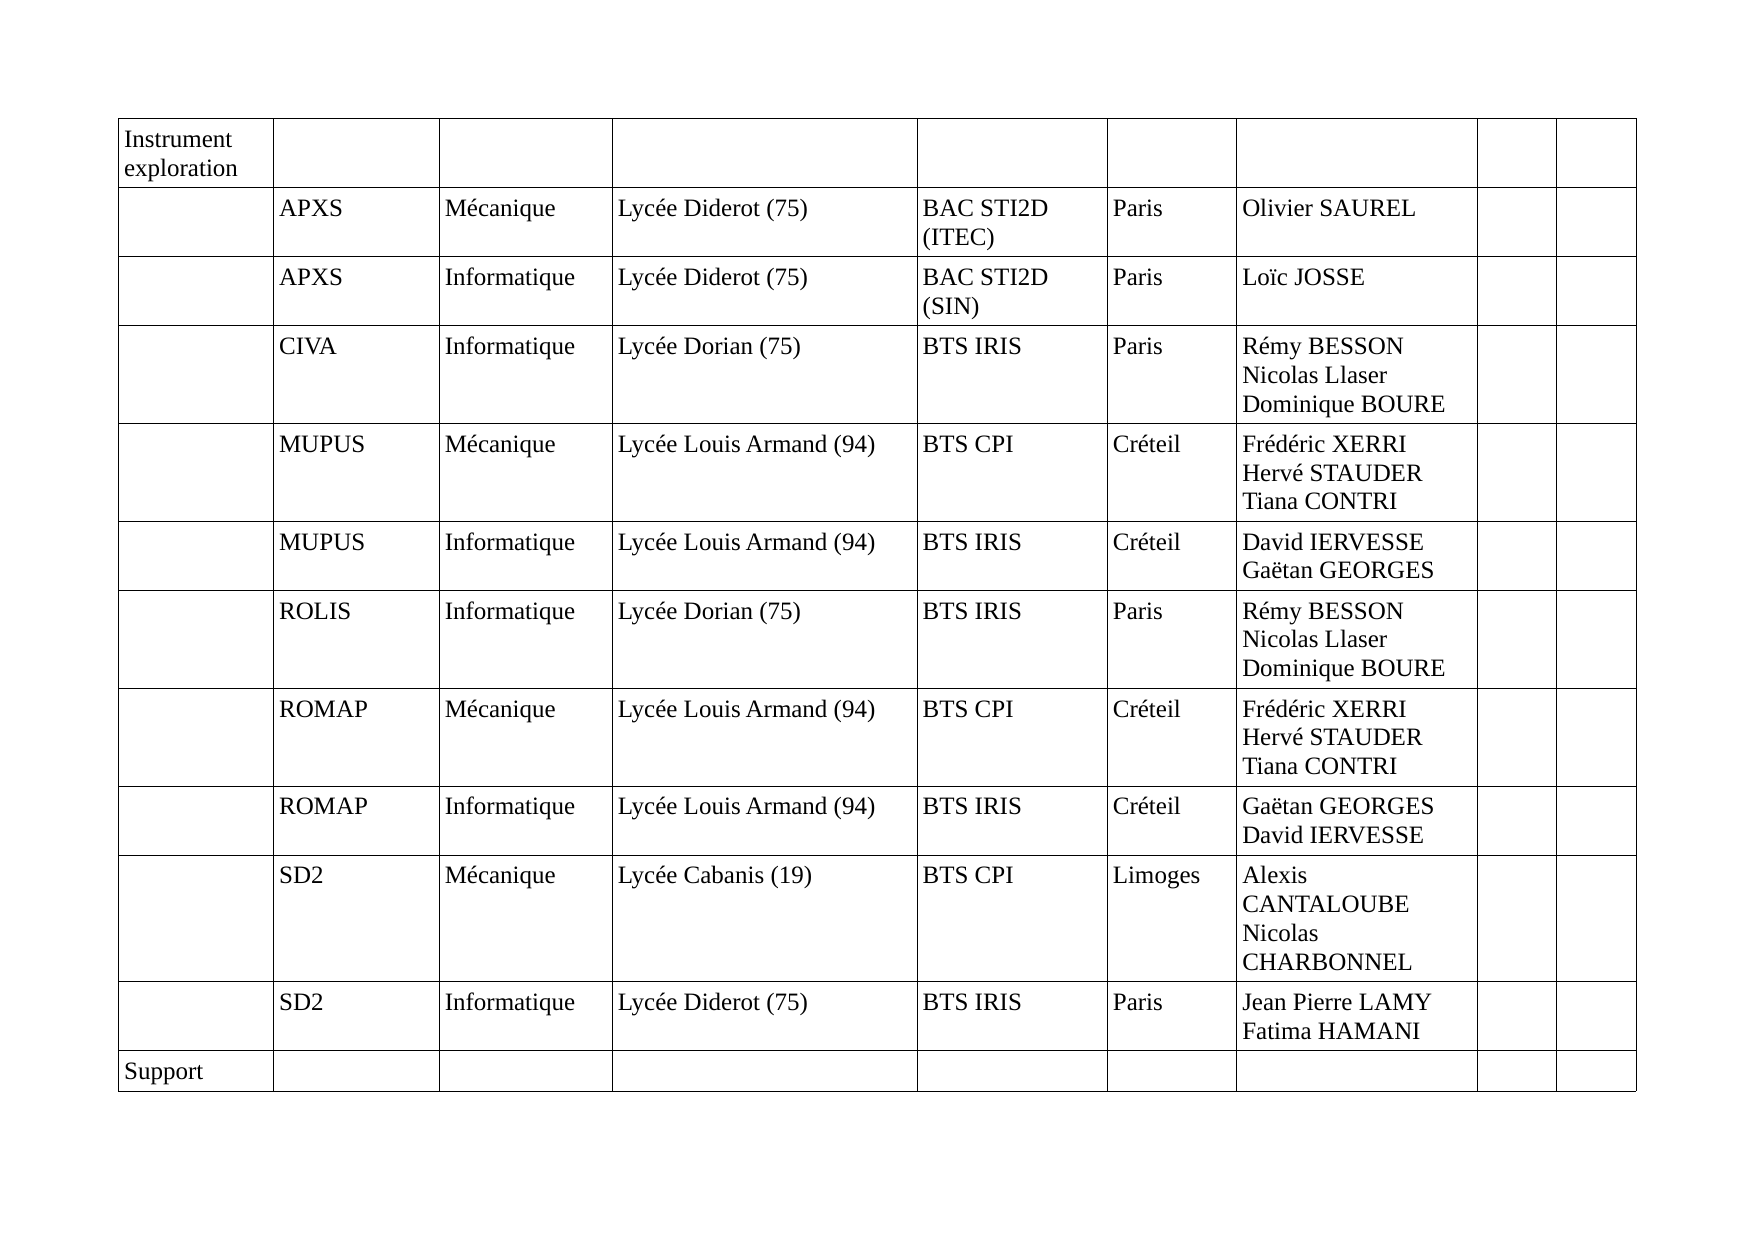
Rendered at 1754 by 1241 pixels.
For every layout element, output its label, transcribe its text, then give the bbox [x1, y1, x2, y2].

table_cell Informatique [440, 257, 612, 325]
table_cell Frédéric XERRI Hervé STAUDER Tiana CONTRI [1237, 424, 1477, 521]
table_cell Lycée Cabanis (19) [613, 856, 917, 981]
table_cell Paris [1108, 326, 1236, 423]
table_cell ROMAP [274, 689, 439, 786]
table_cell Lycée Diderot (75) [613, 982, 917, 1050]
table_cell BTS CPI [918, 856, 1107, 981]
table_cell [119, 787, 273, 855]
table_cell [918, 1051, 1107, 1091]
table_cell [1478, 424, 1556, 521]
table_cell Informatique [440, 326, 612, 423]
table_cell [1557, 787, 1636, 855]
table_cell [119, 591, 273, 688]
table_cell BTS IRIS [918, 326, 1107, 423]
table_cell ROMAP [274, 787, 439, 855]
table_cell SD2 [274, 982, 439, 1050]
table_cell [1557, 982, 1636, 1050]
table_cell Olivier SAUREL [1237, 188, 1477, 256]
table_cell [1478, 689, 1556, 786]
table_cell Loïc JOSSE [1237, 257, 1477, 325]
table_cell APXS [274, 257, 439, 325]
table_cell Paris [1108, 188, 1236, 256]
table_cell [1478, 188, 1556, 256]
table_cell [1478, 257, 1556, 325]
table_cell Créteil [1108, 522, 1236, 590]
table_cell BTS CPI [918, 689, 1107, 786]
table_cell [119, 982, 273, 1050]
table_cell Limoges [1108, 856, 1236, 981]
table_cell Informatique [440, 787, 612, 855]
table_cell Paris [1108, 591, 1236, 688]
table_cell [1557, 591, 1636, 688]
table_cell [1478, 119, 1556, 187]
table_cell [1478, 1051, 1556, 1091]
table_cell Frédéric XERRI Hervé STAUDER Tiana CONTRI [1237, 689, 1477, 786]
table_cell [1478, 591, 1556, 688]
table_cell BTS IRIS [918, 982, 1107, 1050]
table_cell Mécanique [440, 188, 612, 256]
table_cell BAC STI2D (ITEC) [918, 188, 1107, 256]
table_cell Créteil [1108, 689, 1236, 786]
table_cell Lycée Dorian (75) [613, 326, 917, 423]
table_cell [119, 424, 273, 521]
table_cell Mécanique [440, 689, 612, 786]
table_cell Paris [1108, 982, 1236, 1050]
table_cell APXS [274, 188, 439, 256]
table_cell Lycée Dorian (75) [613, 591, 917, 688]
table_cell [613, 1051, 917, 1091]
table_cell [1237, 1051, 1477, 1091]
table_cell Gaëtan GEORGES David IERVESSE [1237, 787, 1477, 855]
table_cell ROLIS [274, 591, 439, 688]
table_cell BTS IRIS [918, 787, 1107, 855]
table_cell [918, 119, 1107, 187]
table_cell BAC STI2D (SIN) [918, 257, 1107, 325]
table_cell [1108, 1051, 1236, 1091]
table_cell [119, 689, 273, 786]
table_cell [1557, 856, 1636, 981]
table_cell Informatique [440, 982, 612, 1050]
table_cell [119, 326, 273, 423]
table_cell [1478, 787, 1556, 855]
table_cell [440, 119, 612, 187]
table_cell BTS CPI [918, 424, 1107, 521]
table_cell [1557, 257, 1636, 325]
table_cell Lycée Louis Armand (94) [613, 787, 917, 855]
table_cell [1478, 522, 1556, 590]
table_cell Lycée Louis Armand (94) [613, 689, 917, 786]
table_cell BTS IRIS [918, 591, 1107, 688]
table_cell Jean Pierre LAMY Fatima HAMANI [1237, 982, 1477, 1050]
table_cell Mécanique [440, 856, 612, 981]
table_cell MUPUS [274, 424, 439, 521]
table_cell Support [119, 1051, 273, 1091]
table_cell Informatique [440, 522, 612, 590]
table_cell [440, 1051, 612, 1091]
table_cell Informatique [440, 591, 612, 688]
table_cell [613, 119, 917, 187]
table_cell [1557, 689, 1636, 786]
table_cell MUPUS [274, 522, 439, 590]
table_cell Créteil [1108, 424, 1236, 521]
table_cell BTS IRIS [918, 522, 1107, 590]
table_cell Rémy BESSON Nicolas Llaser Dominique BOURE [1237, 591, 1477, 688]
table_cell [119, 188, 273, 256]
table_cell Lycée Diderot (75) [613, 257, 917, 325]
table_cell [119, 522, 273, 590]
table_cell Paris [1108, 257, 1236, 325]
table_cell CIVA [274, 326, 439, 423]
table_cell Lycée Louis Armand (94) [613, 424, 917, 521]
table_cell [1108, 119, 1236, 187]
table_cell [1478, 326, 1556, 423]
table_cell Mécanique [440, 424, 612, 521]
table_cell [119, 257, 273, 325]
table_cell Lycée Diderot (75) [613, 188, 917, 256]
table_cell [1557, 1051, 1636, 1091]
table_cell [119, 856, 273, 981]
table_cell [1478, 856, 1556, 981]
table_cell [1557, 326, 1636, 423]
table_cell [1557, 522, 1636, 590]
table_cell Créteil [1108, 787, 1236, 855]
table_cell [1557, 188, 1636, 256]
table_cell SD2 [274, 856, 439, 981]
table_cell David IERVESSE Gaëtan GEORGES [1237, 522, 1477, 590]
table_cell [1557, 119, 1636, 187]
table_cell [1237, 119, 1477, 187]
table_cell Instrument exploration [119, 119, 273, 187]
table_cell Rémy BESSON Nicolas Llaser Dominique BOURE [1237, 326, 1477, 423]
table_cell [1478, 982, 1556, 1050]
table_cell [274, 119, 439, 187]
table_cell [274, 1051, 439, 1091]
table_cell Lycée Louis Armand (94) [613, 522, 917, 590]
table_cell Alexis CANTALOUBE Nicolas CHARBONNEL [1237, 856, 1477, 981]
table_cell [1557, 424, 1636, 521]
